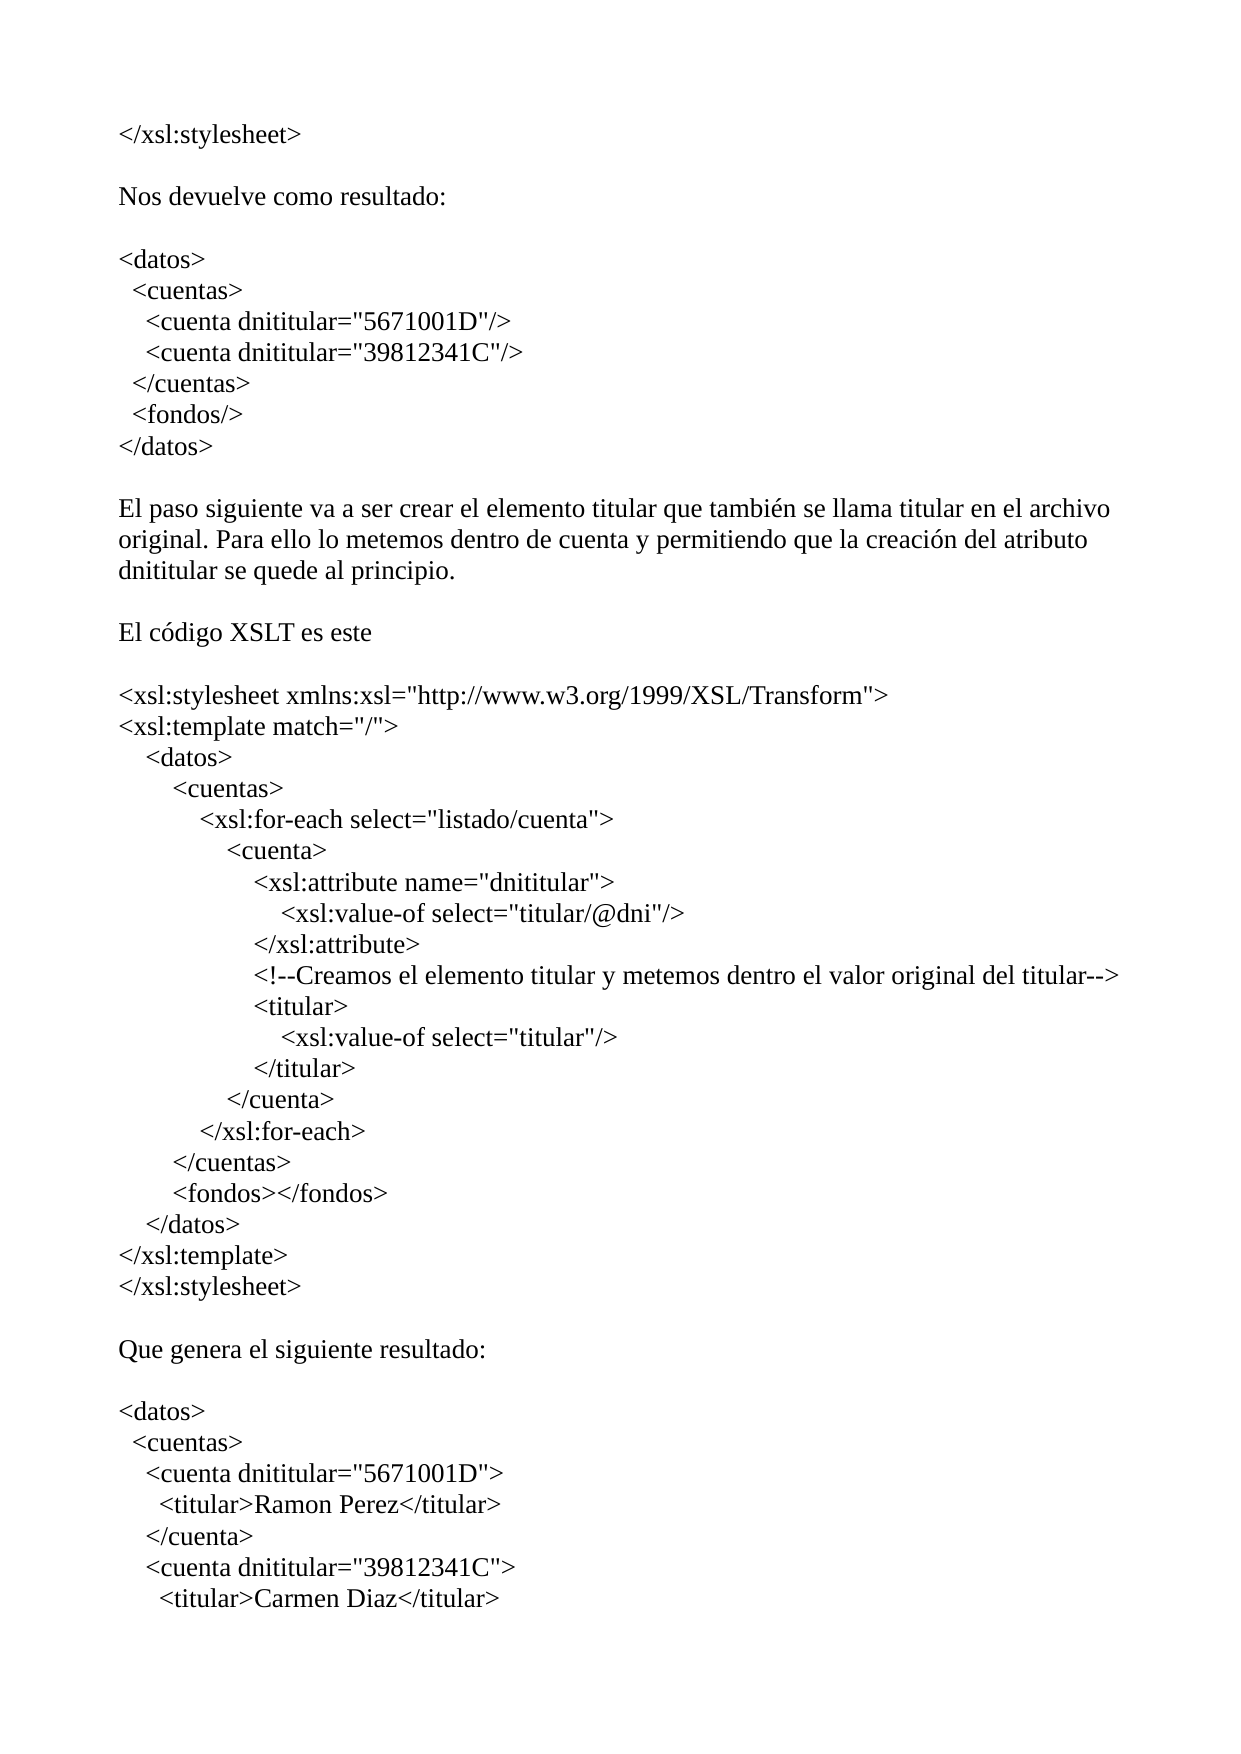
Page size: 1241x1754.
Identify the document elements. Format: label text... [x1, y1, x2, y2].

text <xsl:template match="/"> [118, 710, 1122, 741]
text <xsl:attribute name="dnititular"> [118, 866, 1122, 897]
text <titular> [118, 990, 1122, 1021]
text <cuenta dnititular="39812341C"/> [118, 336, 1122, 367]
text <titular>Ramon Perez</titular> [118, 1488, 1122, 1520]
text </datos> [118, 1208, 1122, 1239]
text </titular> [118, 1052, 1122, 1084]
text <titular>Carmen Diaz</titular> [118, 1582, 1122, 1613]
text <cuentas> [118, 274, 1122, 305]
text </datos> [118, 429, 1122, 461]
text <!--Creamos el elemento titular y metemos dentro el valor original del titular--> [118, 959, 1122, 990]
text </cuenta> [118, 1520, 1122, 1551]
text <datos> [118, 1395, 1122, 1426]
text <cuenta> [118, 834, 1122, 866]
text </xsl:attribute> [118, 928, 1122, 959]
text Nos devuelve como resultado: [118, 180, 1122, 212]
text El paso siguiente va a ser crear el elemento titular que también se llama titular en el archivo original. Para ello lo metemos dentro de cuenta y permitiendo que la creación del atributo dnititular se quede al principio. [118, 492, 1122, 585]
text </xsl:stylesheet> [118, 118, 1122, 149]
text <cuentas> [118, 772, 1122, 803]
text <datos> [118, 243, 1122, 274]
text <datos> [118, 741, 1122, 772]
text </xsl:for-each> [118, 1115, 1122, 1146]
text El código XSLT es este [118, 616, 1122, 648]
text <cuentas> [118, 1426, 1122, 1457]
text <xsl:for-each select="listado/cuenta"> [118, 803, 1122, 834]
text </xsl:template> [118, 1239, 1122, 1271]
text <fondos/> [118, 398, 1122, 429]
text </cuenta> [118, 1084, 1122, 1115]
text <xsl:value-of select="titular"/> [118, 1021, 1122, 1052]
text Que genera el siguiente resultado: [118, 1333, 1122, 1364]
text <xsl:value-of select="titular/@dni"/> [118, 897, 1122, 928]
text <xsl:stylesheet xmlns:xsl="http://www.w3.org/1999/XSL/Transform"> [118, 679, 1122, 710]
text <fondos></fondos> [118, 1177, 1122, 1208]
text <cuenta dnititular="5671001D"> [118, 1457, 1122, 1488]
text <cuenta dnititular="5671001D"/> [118, 305, 1122, 336]
text </xsl:stylesheet> [118, 1271, 1122, 1302]
text <cuenta dnititular="39812341C"> [118, 1551, 1122, 1582]
text </cuentas> [118, 367, 1122, 398]
text </cuentas> [118, 1146, 1122, 1177]
